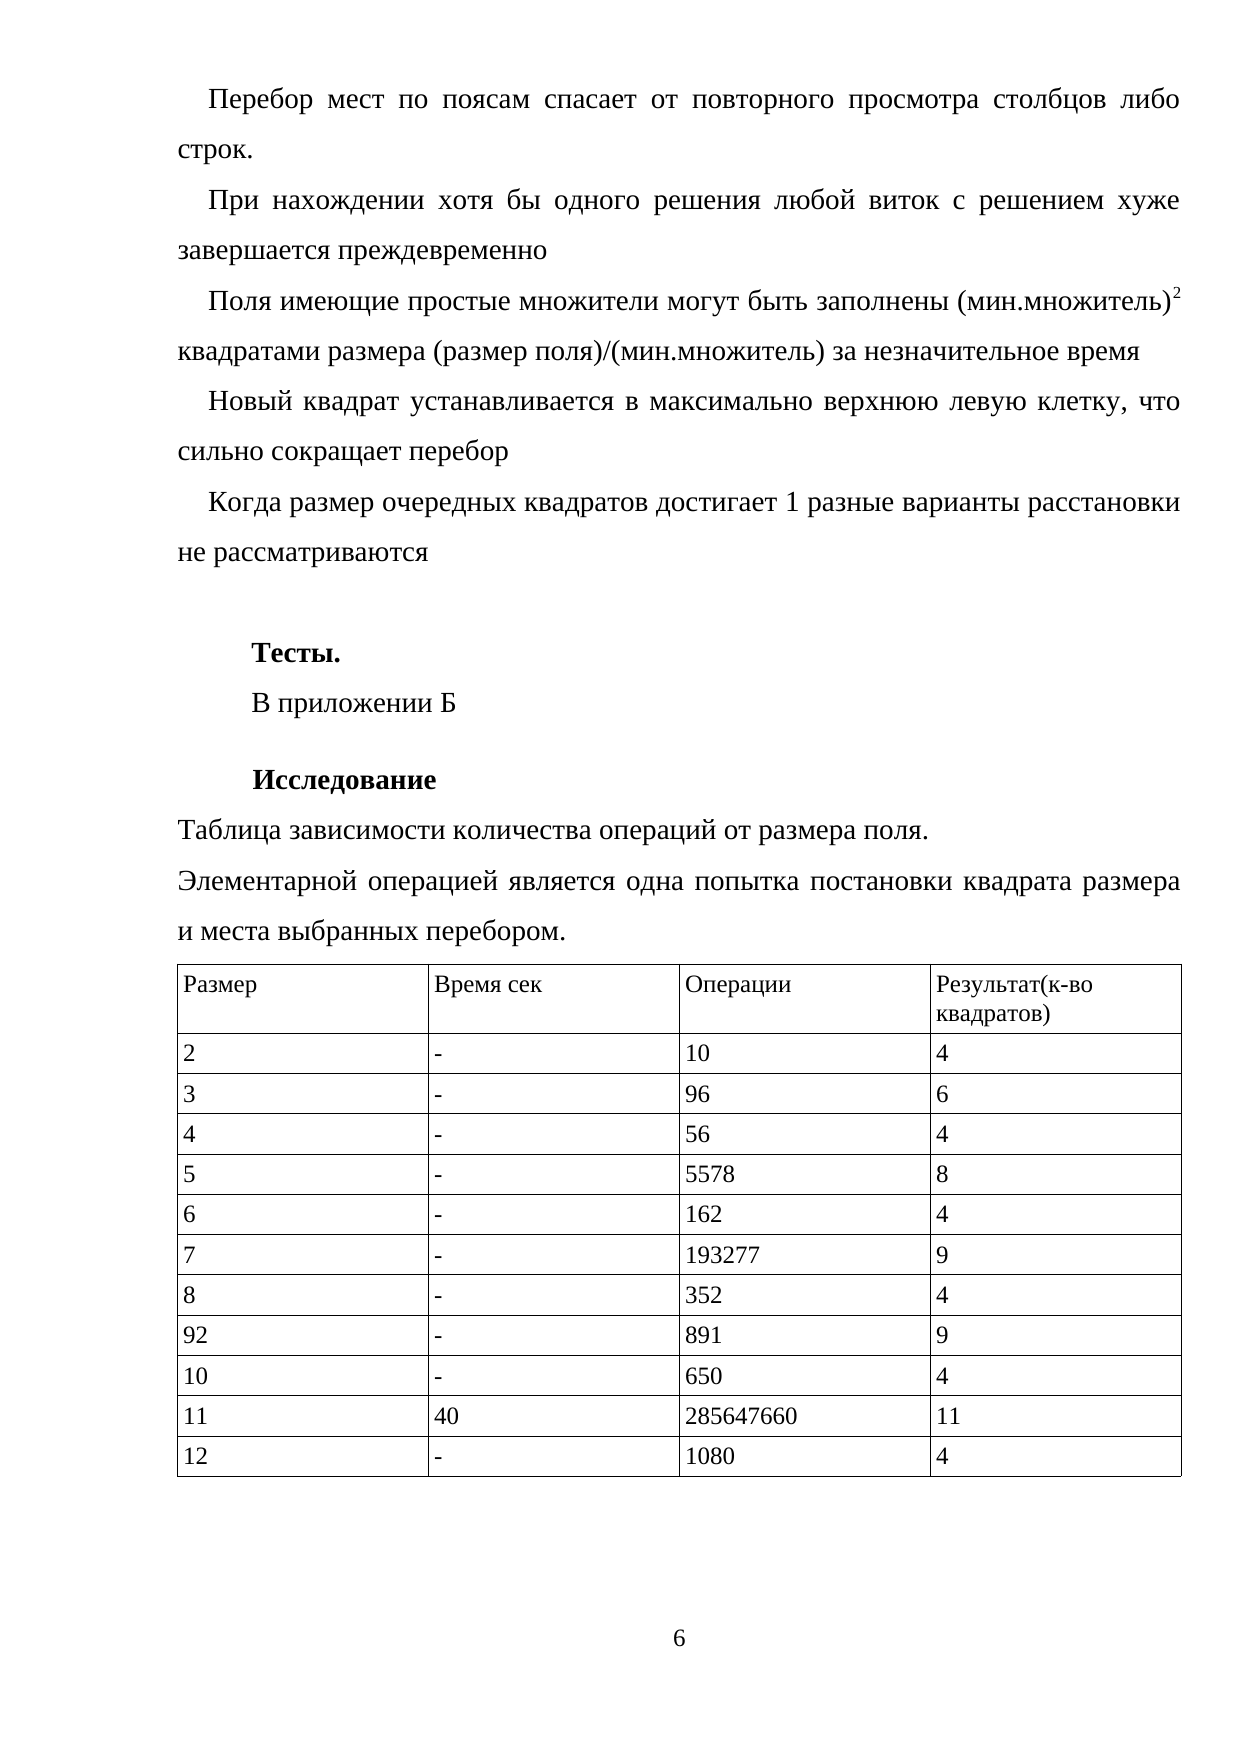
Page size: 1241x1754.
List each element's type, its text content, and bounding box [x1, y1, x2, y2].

table_cell 650 [680, 1356, 930, 1395]
table_cell 4 [931, 1034, 1181, 1073]
table_cell 2 [178, 1034, 428, 1073]
table_cell 285647660 [680, 1396, 930, 1436]
text Перебор мест по поясам спасает от повторного просмотра столбцов либо строк. [177, 81, 1181, 165]
text Когда размер очередных квадратов достигает 1 разные варианты расстановки не рассматриваются [177, 484, 1181, 568]
table_cell 3 [178, 1074, 428, 1113]
table_cell 92 [178, 1316, 428, 1355]
table_cell 10 [178, 1356, 428, 1395]
table_cell - [429, 1195, 679, 1234]
table_header Время сек [429, 965, 679, 1032]
table_header Размер [178, 965, 428, 1032]
table_cell 1080 [680, 1437, 930, 1476]
table_cell 193277 [680, 1235, 930, 1274]
table_cell - [429, 1074, 679, 1113]
table_cell 11 [931, 1396, 1181, 1436]
table_cell 12 [178, 1437, 428, 1476]
table_header Операции [680, 965, 930, 1032]
table_cell 4 [931, 1356, 1181, 1395]
table_cell 56 [680, 1114, 930, 1153]
table_cell 4 [931, 1275, 1181, 1315]
table_cell 40 [429, 1396, 679, 1436]
table_cell 6 [931, 1074, 1181, 1113]
text Тесты. [177, 635, 1181, 668]
table_cell 5 [178, 1155, 428, 1194]
table_cell 4 [178, 1114, 428, 1153]
table_cell - [429, 1356, 679, 1395]
table_cell 162 [680, 1195, 930, 1234]
table_cell 96 [680, 1074, 930, 1113]
table_cell 4 [931, 1114, 1181, 1153]
table_cell 4 [931, 1195, 1181, 1234]
table_cell 9 [931, 1316, 1181, 1355]
table_cell 891 [680, 1316, 930, 1355]
table_cell 7 [178, 1235, 428, 1274]
table_cell - [429, 1275, 679, 1315]
table_cell 8 [178, 1275, 428, 1315]
table_header Результат(к-во квадратов) [931, 965, 1181, 1032]
text Элементарной операцией является одна попытка постановки квадрата размера и места выбранных перебором. [177, 863, 1181, 947]
table_cell - [429, 1235, 679, 1274]
table_cell 4 [931, 1437, 1181, 1476]
table_cell - [429, 1316, 679, 1355]
text В приложении Б [177, 685, 1181, 719]
table_cell 11 [178, 1396, 428, 1436]
text Таблица зависимости количества операций от размера поля. [177, 812, 1181, 846]
table_cell 9 [931, 1235, 1181, 1274]
table_cell - [429, 1114, 679, 1153]
table_cell - [429, 1155, 679, 1194]
table_cell 352 [680, 1275, 930, 1315]
text При нахождении хотя бы одного решения любой виток с решением хуже завершается преждевременно [177, 182, 1181, 266]
table_cell - [429, 1437, 679, 1476]
table_cell 10 [680, 1034, 930, 1073]
table_cell 8 [931, 1155, 1181, 1194]
text Новый квадрат устанавливается в максимально верхнюю левую клетку, что сильно сокращает перебор [177, 383, 1181, 467]
table_cell - [429, 1034, 679, 1073]
table_cell 6 [178, 1195, 428, 1234]
text Поля имеющие простые множители могут быть заполнены (мин.множитель)2 квадратами размера (размер поля)/(мин.множитель) за незначительное время [177, 283, 1181, 366]
table_cell 5578 [680, 1155, 930, 1194]
text Исследование [177, 762, 1181, 796]
